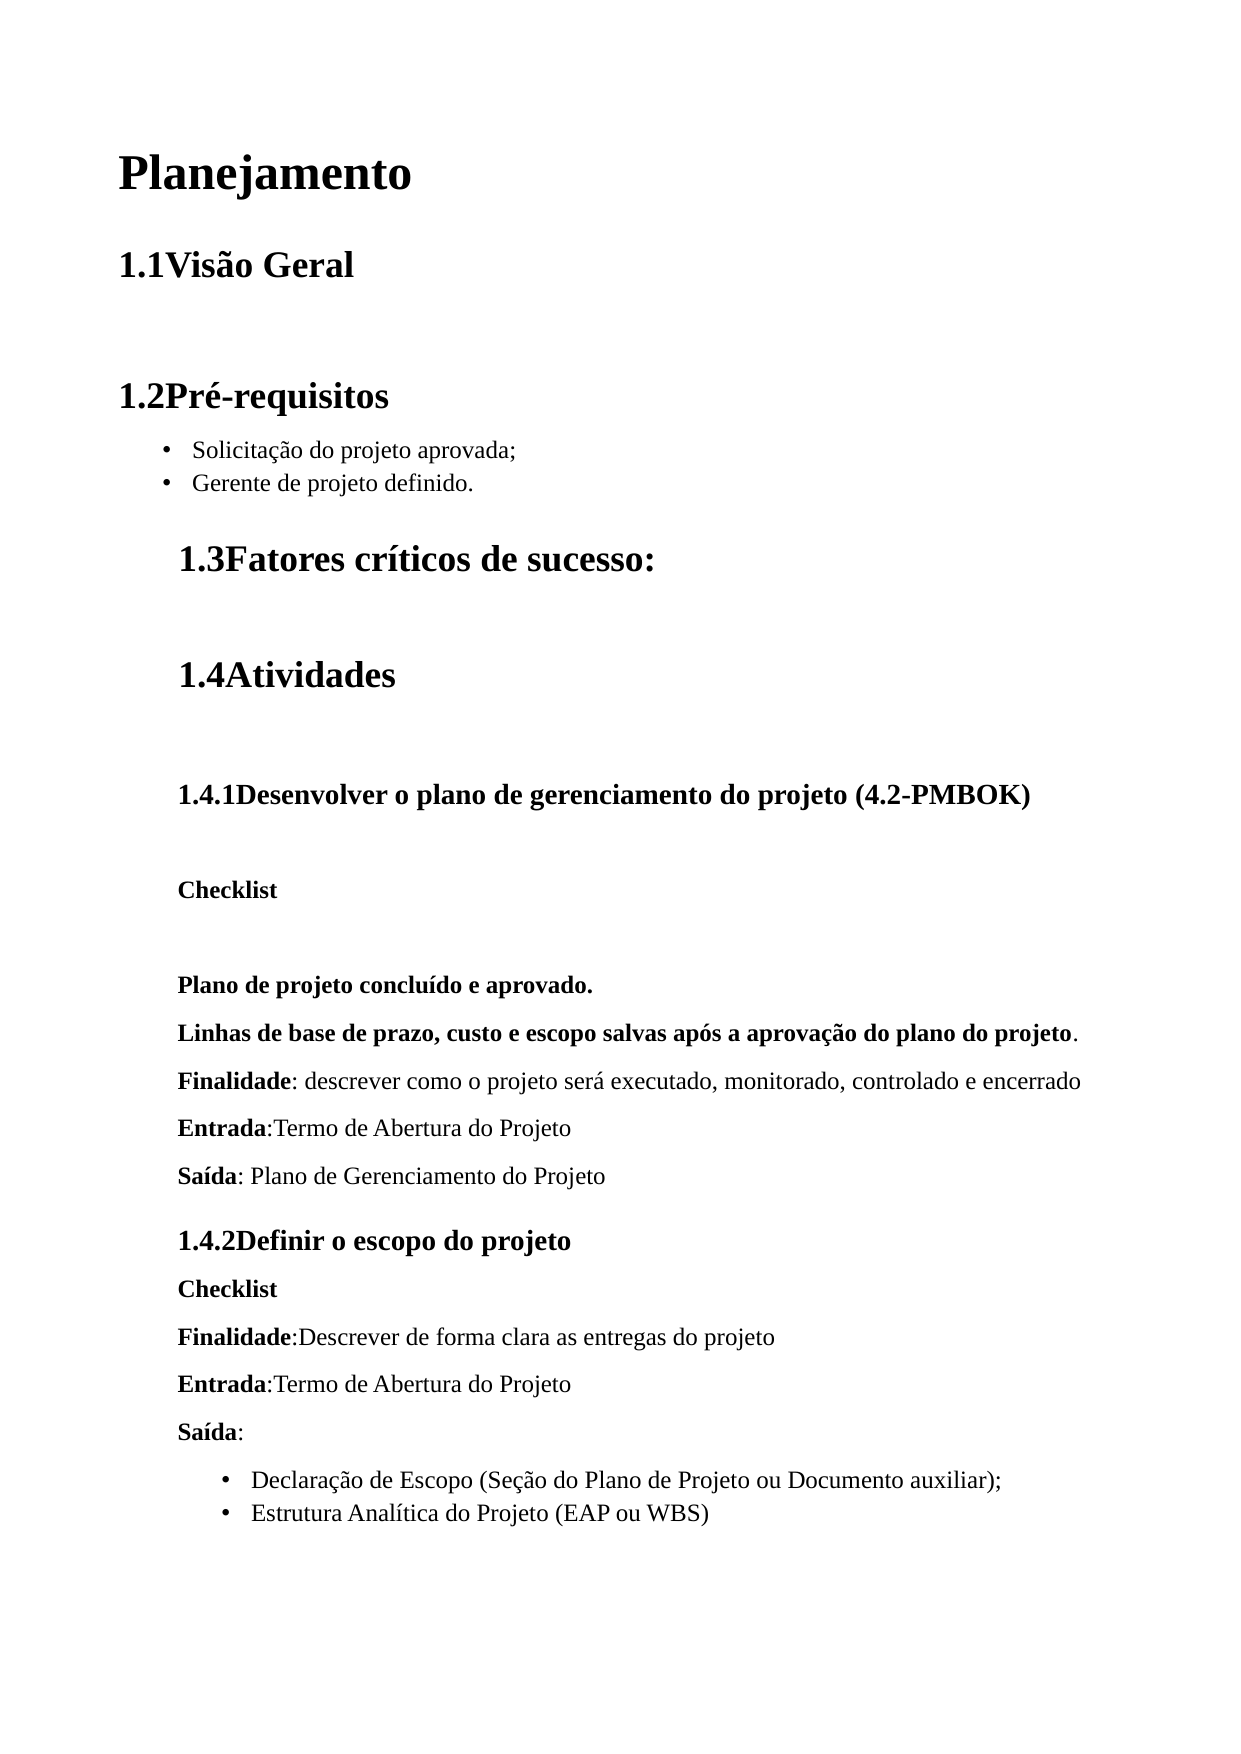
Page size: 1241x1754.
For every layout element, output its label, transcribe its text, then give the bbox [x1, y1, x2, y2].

text Saída: [177, 1417, 1122, 1446]
subtitle 1.4.1Desenvolver o plano de gerenciamento do projeto (4.2-PMBOK) [177, 777, 1122, 810]
subtitle 1.4Atividades [118, 652, 1122, 696]
text Finalidade: descrever como o projeto será executado, monitorado, controlado e encerrado [177, 1066, 1122, 1094]
list Declaração de Escopo (Seção do Plano de Projeto ou Documento auxiliar); [221, 1465, 1122, 1493]
text Finalidade:Descrever de forma clara as entregas do projeto [177, 1322, 1122, 1351]
list Solicitação do projeto aprovada; [162, 435, 1122, 464]
text Checklist [177, 875, 1122, 904]
text Checklist [177, 1274, 1122, 1303]
subtitle 1.3Fatores críticos de sucesso: [118, 537, 1122, 580]
subtitle 1.1Visão Geral [118, 242, 1122, 286]
list Gerente de projeto definido. [162, 468, 1122, 497]
text Linhas de base de prazo, custo e escopo salvas após a aprovação do plano do projeto. [177, 1018, 1122, 1047]
text Saída: Plano de Gerenciamento do Projeto [177, 1161, 1122, 1190]
list Estrutura Analítica do Projeto (EAP ou WBS) [221, 1498, 1122, 1526]
subtitle Planejamento [118, 143, 1122, 201]
subtitle 1.2Pré-requisitos [118, 373, 1122, 416]
text Entrada:Termo de Abertura do Projeto [177, 1369, 1122, 1398]
subtitle 1.4.2Definir o escopo do projeto [177, 1223, 1122, 1257]
text Entrada:Termo de Abertura do Projeto [177, 1113, 1122, 1142]
text Plano de projeto concluído e aprovado. [177, 971, 1122, 999]
